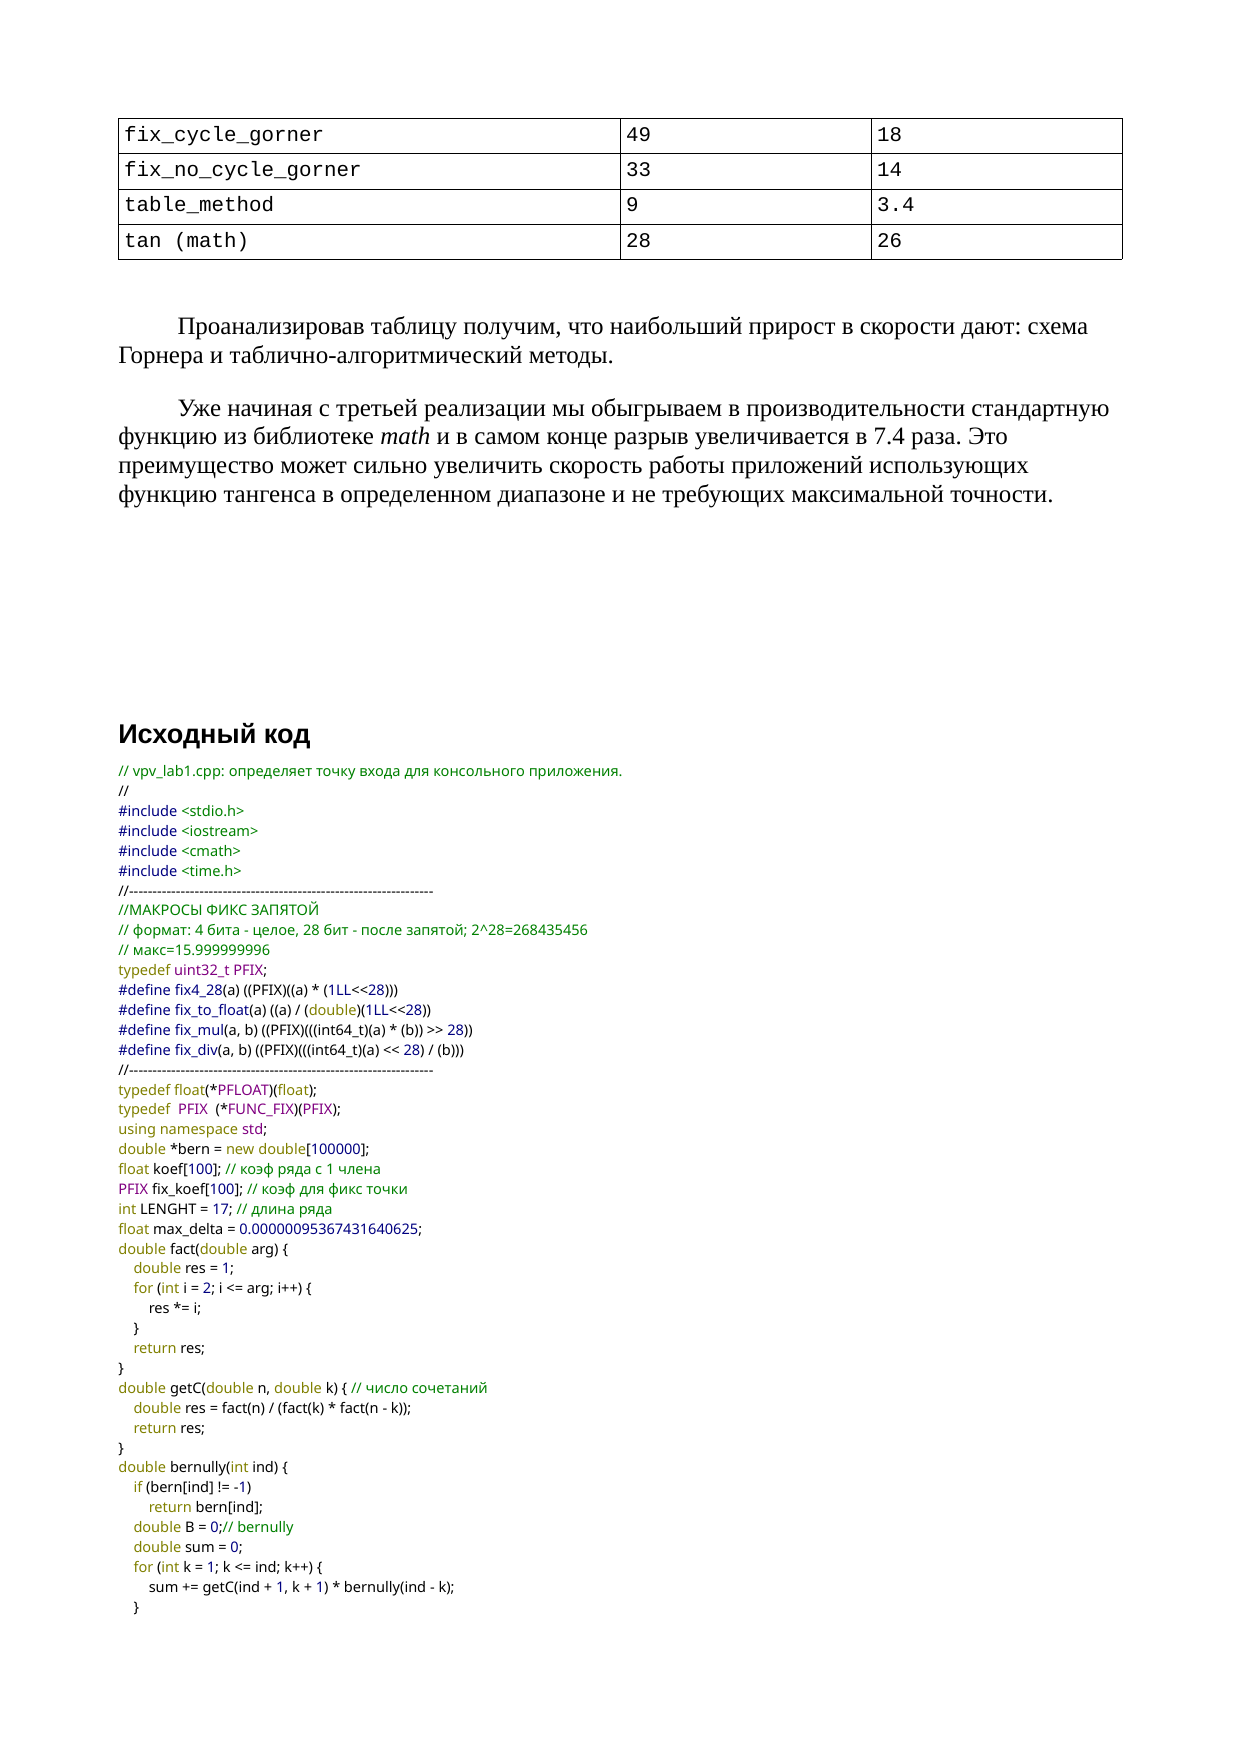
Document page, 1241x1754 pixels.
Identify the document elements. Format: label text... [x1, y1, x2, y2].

text if (bern[ind] != -1) [118, 1477, 1122, 1497]
text using namespace std; [118, 1119, 1122, 1139]
text #include <stdio.h> [118, 801, 1122, 821]
text double res = fact(n) / (fact(k) * fact(n - k)); [118, 1398, 1122, 1417]
text //----------------------------------------------------------------- [118, 1059, 1122, 1079]
text // vpv_lab1.cpp: определяет точку входа для консольного приложения. [118, 761, 1122, 781]
text } [118, 1318, 1122, 1338]
table_cell 26 [872, 225, 1122, 259]
text Проанализировав таблицу получим, что наибольший прирост в скорости дают: схема Горнера и таблично-алгоритмический методы. [118, 311, 1122, 369]
text return bern[ind]; [118, 1497, 1122, 1517]
text // макс=15.999999996 [118, 940, 1122, 960]
text int LENGHT = 17; // длина ряда [118, 1199, 1122, 1218]
text // [118, 781, 1122, 801]
table_cell 18 [872, 119, 1122, 153]
text typedef PFIX (*FUNC_FIX)(PFIX); [118, 1099, 1122, 1119]
text float koef[100]; // коэф ряда с 1 члена [118, 1159, 1122, 1179]
table_cell 28 [621, 225, 871, 259]
text double fact(double arg) { [118, 1238, 1122, 1258]
table_cell 14 [872, 154, 1122, 188]
text #include <iostream> [118, 821, 1122, 841]
table_cell fix_cycle_gorner [119, 119, 620, 153]
text double sum = 0; [118, 1537, 1122, 1557]
text typedef float(*PFLOAT)(float); [118, 1079, 1122, 1099]
text #define fix_mul(a, b) ((PFIX)(((int64_t)(a) * (b)) >> 28)) [118, 1019, 1122, 1039]
text #define fix4_28(a) ((PFIX)((a) * (1LL<<28))) [118, 980, 1122, 1000]
text res *= i; [118, 1298, 1122, 1318]
text //----------------------------------------------------------------- [118, 880, 1122, 900]
text double bernully(int ind) { [118, 1457, 1122, 1477]
text return res; [118, 1338, 1122, 1358]
table_cell 49 [621, 119, 871, 153]
text PFIX fix_koef[100]; // коэф для фикс точки [118, 1179, 1122, 1199]
text double getC(double n, double k) { // число сочетаний [118, 1378, 1122, 1398]
text typedef uint32_t PFIX; [118, 960, 1122, 980]
text Уже начиная с третьей реализации мы обыгрываем в производительности стандартную функцию из библиотеке math и в самом конце разрыв увеличивается в 7.4 раза. Это преимущество может сильно увеличить скорость работы приложений использующих функцию тангенса в определенном диапазоне и не требующих максимальной точности. [118, 393, 1122, 508]
text } [118, 1358, 1122, 1378]
table_cell 3.4 [872, 190, 1122, 224]
text return res; [118, 1417, 1122, 1437]
table_cell 9 [621, 190, 871, 224]
text #define fix_to_float(a) ((a) / (double)(1LL<<28)) [118, 1000, 1122, 1019]
text double res = 1; [118, 1258, 1122, 1278]
table_cell tan (math) [119, 225, 620, 259]
table_cell table_method [119, 190, 620, 224]
text #include <cmath> [118, 841, 1122, 860]
text } [118, 1597, 1122, 1616]
text } [118, 1437, 1122, 1457]
text double *bern = new double[100000]; [118, 1139, 1122, 1159]
text #define fix_div(a, b) ((PFIX)(((int64_t)(a) << 28) / (b))) [118, 1039, 1122, 1059]
text Исходный код [118, 718, 1122, 749]
text for (int k = 1; k <= ind; k++) { [118, 1557, 1122, 1577]
text //МАКРОСЫ ФИКС ЗАПЯТОЙ [118, 900, 1122, 920]
text for (int i = 2; i <= arg; i++) { [118, 1278, 1122, 1298]
text double B = 0;// bernully [118, 1517, 1122, 1537]
text sum += getC(ind + 1, k + 1) * bernully(ind - k); [118, 1577, 1122, 1597]
table_cell fix_no_cycle_gorner [119, 154, 620, 188]
text // формат: 4 бита - целое, 28 бит - после запятой; 2^28=268435456 [118, 920, 1122, 940]
text float max_delta = 0.00000095367431640625; [118, 1218, 1122, 1238]
text #include <time.h> [118, 860, 1122, 880]
table_cell 33 [621, 154, 871, 188]
